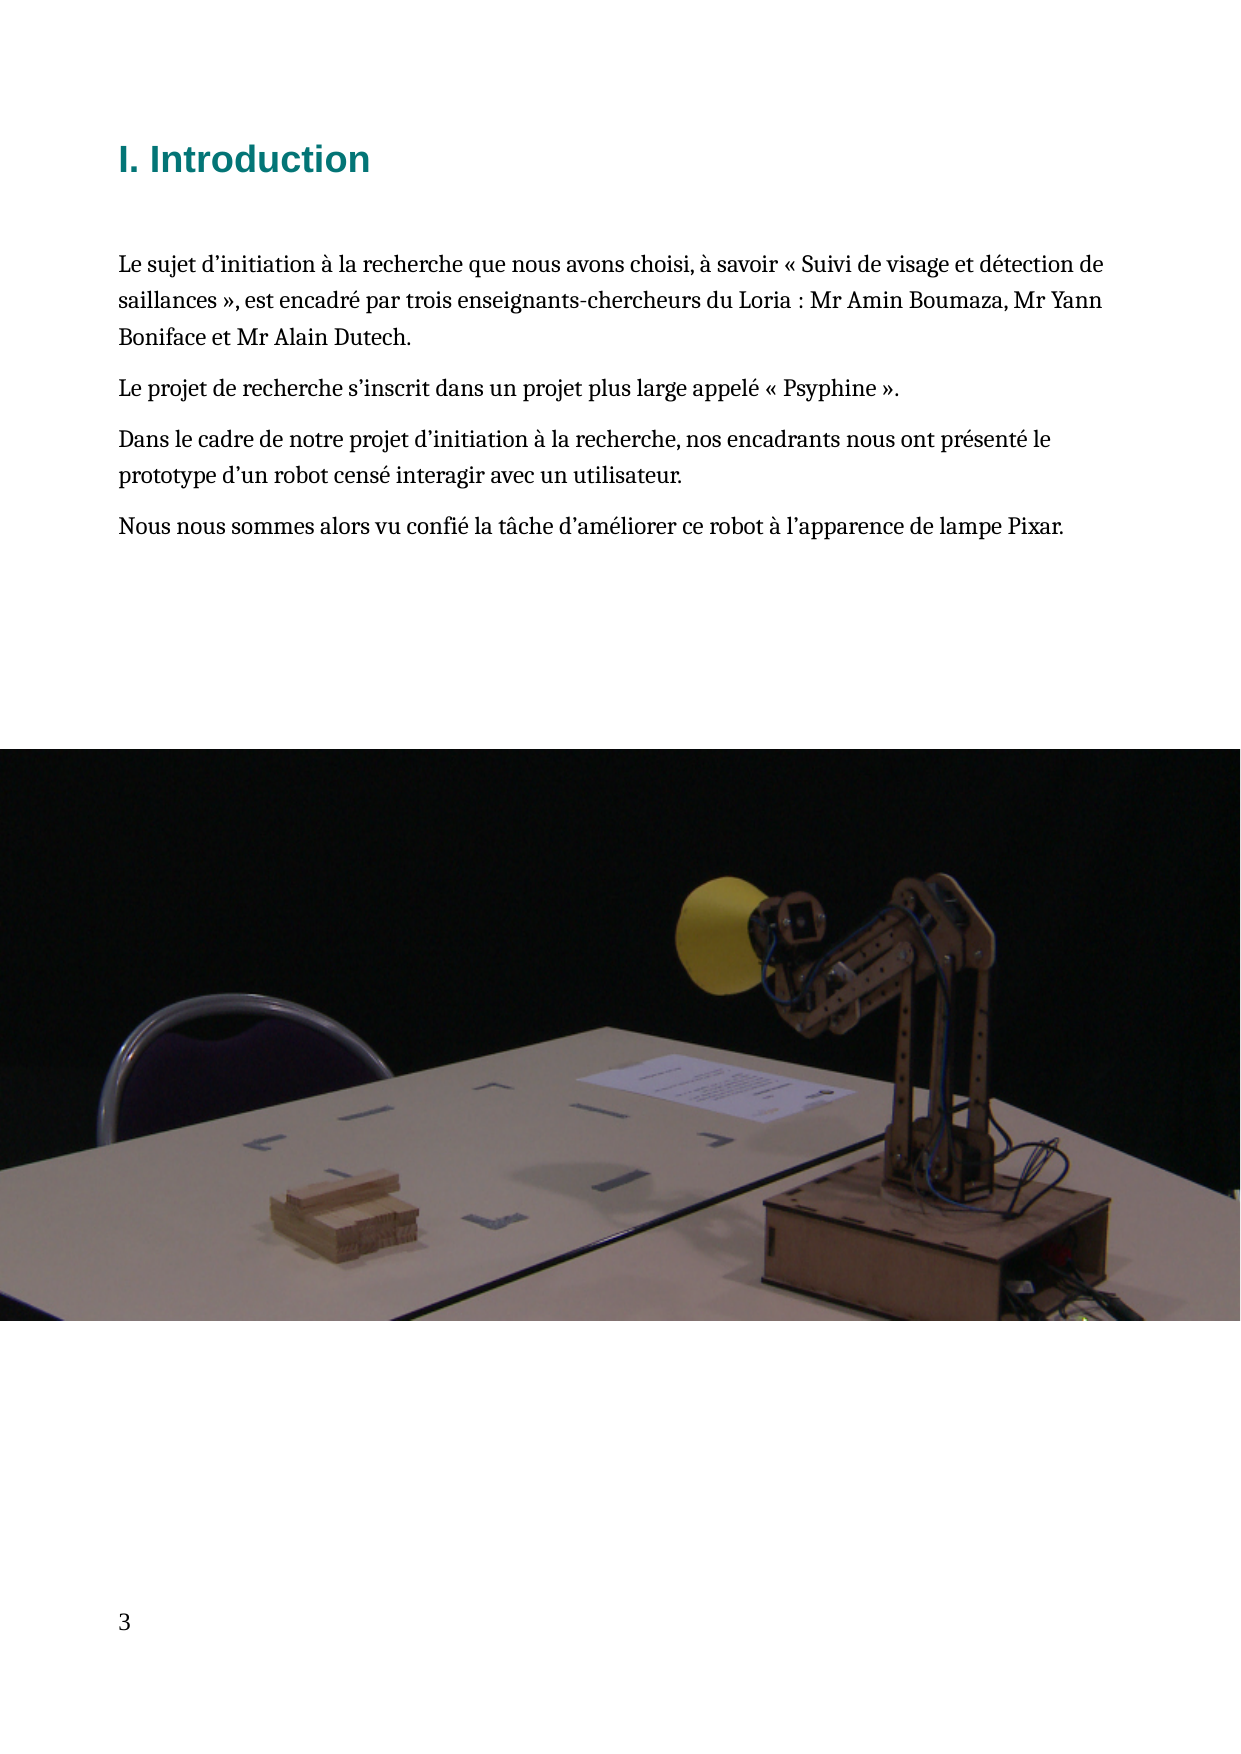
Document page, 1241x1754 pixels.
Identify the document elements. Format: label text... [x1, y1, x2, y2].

subtitle I. Introduction [118, 143, 1122, 179]
text Dans le cadre de notre projet d’initiation à la recherche, nos encadrants nous ont présenté le prototype d’un robot censé interagir avec un utilisateur. [118, 418, 1122, 491]
text Le projet de recherche s’inscrit dans un projet plus large appelé « Psyphine ». [118, 367, 1122, 403]
text Le sujet d’initiation à la recherche que nous avons choisi, à savoir « Suivi de visage et détection de saillances », est encadré par trois enseignants-chercheurs du Loria : Mr Amin Boumaza, Mr Yann Boniface et Mr Alain Dutech. [118, 243, 1122, 352]
picture [0, 749, 1241, 1321]
text Nous nous sommes alors vu confié la tâche d’améliorer ce robot à l’apparence de lampe Pixar. [118, 506, 1122, 542]
